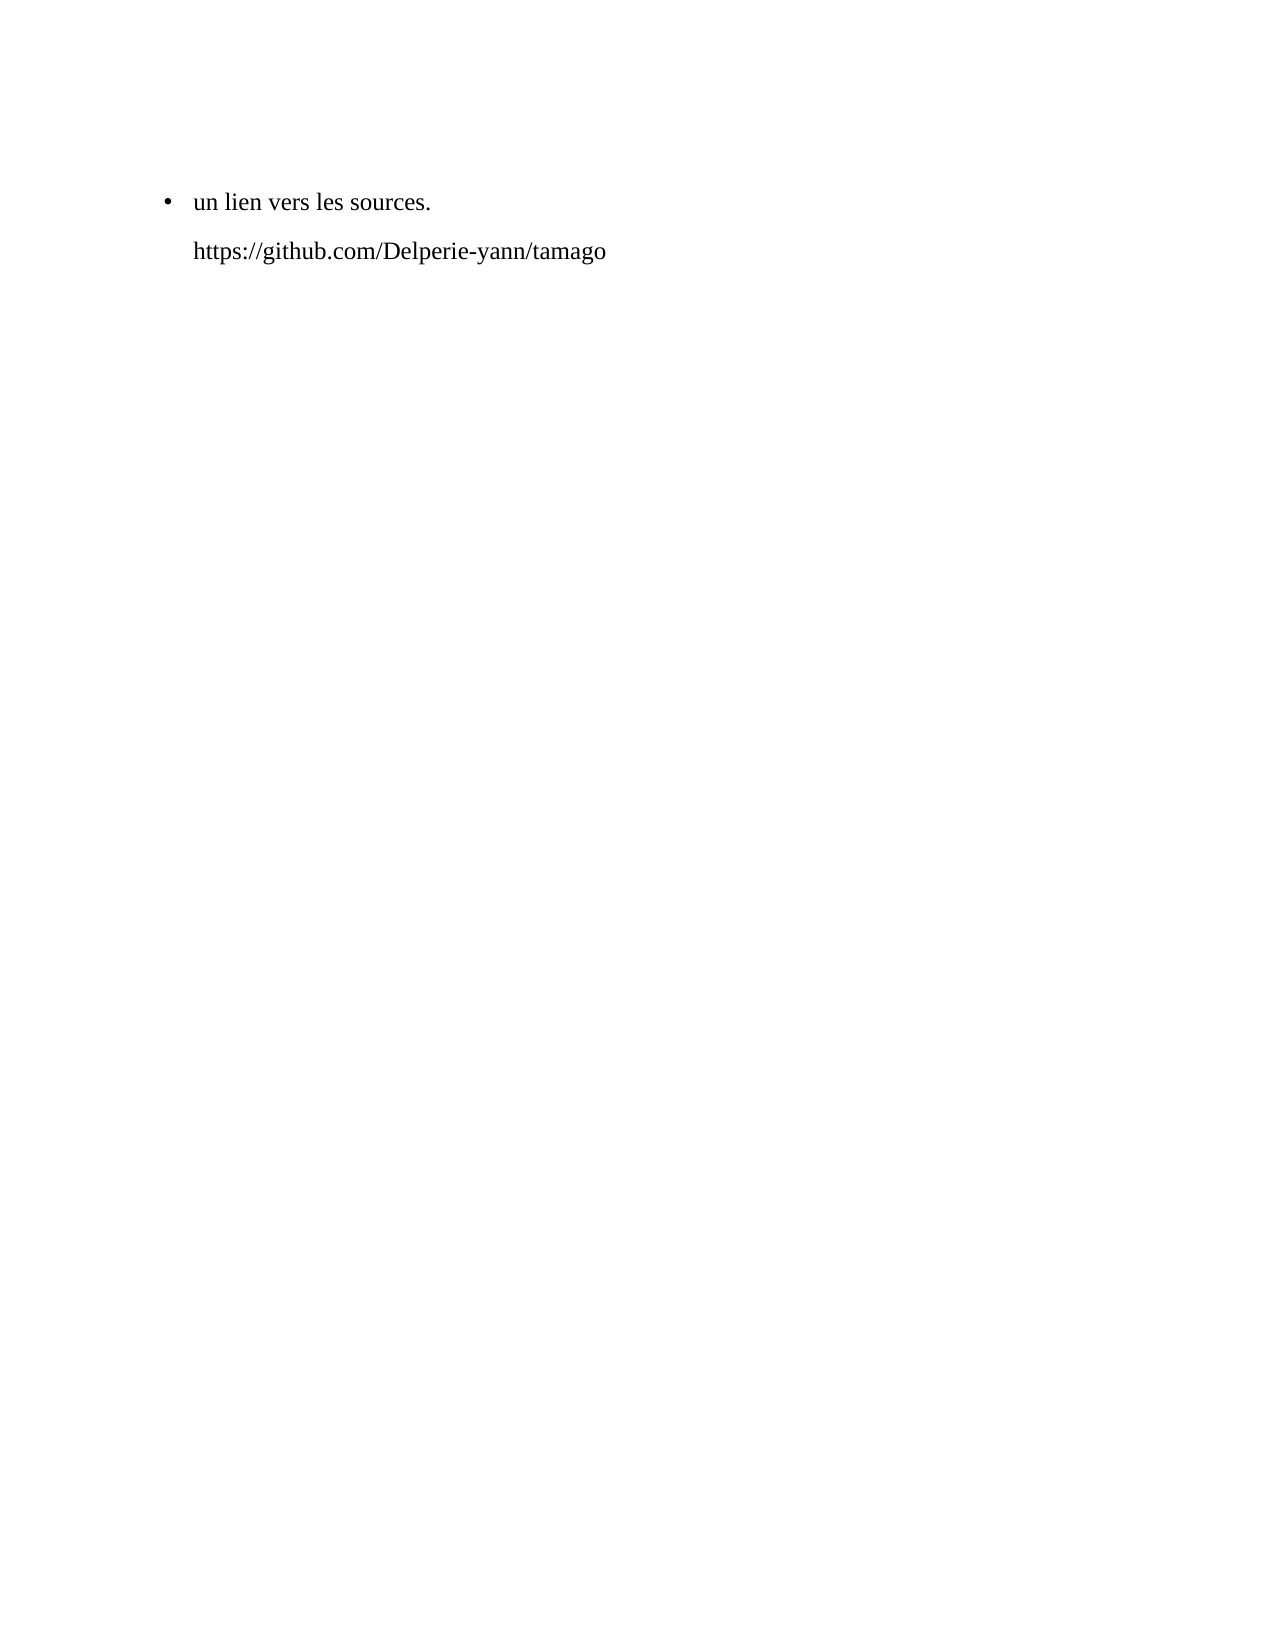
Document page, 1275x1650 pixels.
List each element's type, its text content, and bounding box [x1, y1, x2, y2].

list un lien vers les sources. [164, 187, 1157, 216]
list https://github.com/Delperie-yann/tamago [164, 236, 1157, 265]
